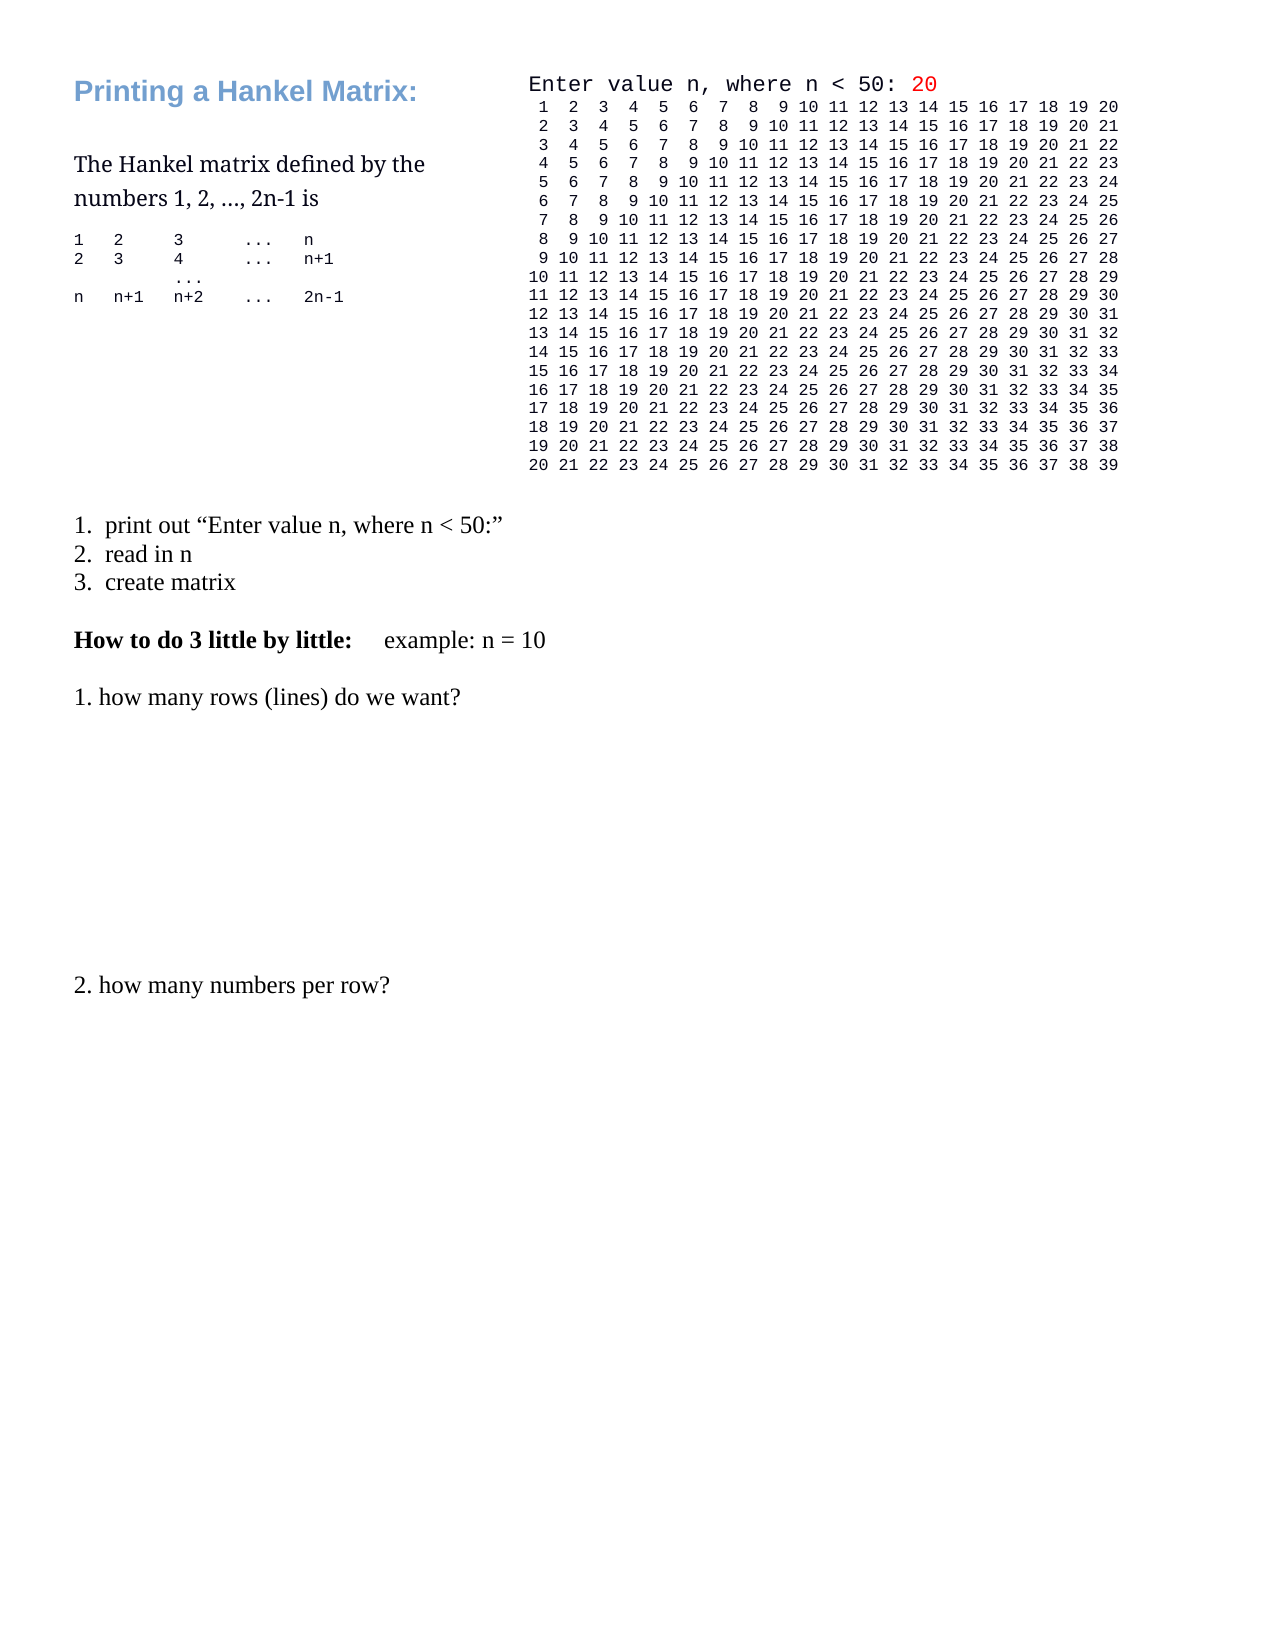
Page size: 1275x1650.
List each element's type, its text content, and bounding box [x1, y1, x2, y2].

text 13 14 15 16 17 18 19 20 21 22 23 24 25 26 27 28 29 30 31 32 [528, 325, 1201, 343]
text 2. read in n [73, 539, 1201, 567]
text 18 19 20 21 22 23 24 25 26 27 28 29 30 31 32 33 34 35 36 37 [528, 419, 1201, 438]
text 1. print out “Enter value n, where n < 50:” [73, 510, 1201, 539]
text 6 7 8 9 10 11 12 13 14 15 16 17 18 19 20 21 22 23 24 25 [528, 193, 1201, 212]
text The Hankel matrix defined by the numbers 1, 2, …, 2n-1 is [73, 148, 501, 213]
text 11 12 13 14 15 16 17 18 19 20 21 22 23 24 25 26 27 28 29 30 [528, 287, 1201, 306]
subtitle Printing a Hankel Matrix: [73, 73, 501, 107]
text 19 20 21 22 23 24 25 26 27 28 29 30 31 32 33 34 35 36 37 38 [528, 438, 1201, 457]
text 20 21 22 23 24 25 26 27 28 29 30 31 32 33 34 35 36 37 38 39 [528, 457, 1201, 476]
text 2. how many numbers per row? [73, 970, 1201, 999]
text Enter value n, where n < 50: 20 [528, 73, 1201, 98]
text 8 9 10 11 12 13 14 15 16 17 18 19 20 21 22 23 24 25 26 27 [528, 230, 1201, 249]
text 4 5 6 7 8 9 10 11 12 13 14 15 16 17 18 19 20 21 22 23 [528, 155, 1201, 174]
text 15 16 17 18 19 20 21 22 23 24 25 26 27 28 29 30 31 32 33 34 [528, 362, 1201, 381]
text 1 2 3 4 5 6 7 8 9 10 11 12 13 14 15 16 17 18 19 20 [528, 98, 1201, 117]
text 3. create matrix [73, 567, 1201, 596]
text 10 11 12 13 14 15 16 17 18 19 20 21 22 23 24 25 26 27 28 29 [528, 268, 1201, 287]
text ... [73, 269, 501, 288]
text 7 8 9 10 11 12 13 14 15 16 17 18 19 20 21 22 23 24 25 26 [528, 212, 1201, 230]
text 1. how many rows (lines) do we want? [73, 682, 1201, 711]
text 17 18 19 20 21 22 23 24 25 26 27 28 29 30 31 32 33 34 35 36 [528, 400, 1201, 419]
text How to do 3 little by little: example: n = 10 [73, 625, 1201, 654]
text 1 2 3 ... n [73, 232, 501, 251]
text 2 3 4 ... n+1 [73, 251, 501, 269]
text 3 4 5 6 7 8 9 10 11 12 13 14 15 16 17 18 19 20 21 22 [528, 136, 1201, 155]
text n n+1 n+2 ... 2n-1 [73, 288, 501, 307]
text 16 17 18 19 20 21 22 23 24 25 26 27 28 29 30 31 32 33 34 35 [528, 381, 1201, 400]
text 9 10 11 12 13 14 15 16 17 18 19 20 21 22 23 24 25 26 27 28 [528, 249, 1201, 268]
text 14 15 16 17 18 19 20 21 22 23 24 25 26 27 28 29 30 31 32 33 [528, 343, 1201, 362]
text 5 6 7 8 9 10 11 12 13 14 15 16 17 18 19 20 21 22 23 24 [528, 174, 1201, 193]
text 12 13 14 15 16 17 18 19 20 21 22 23 24 25 26 27 28 29 30 31 [528, 306, 1201, 325]
text 2 3 4 5 6 7 8 9 10 11 12 13 14 15 16 17 18 19 20 21 [528, 117, 1201, 136]
